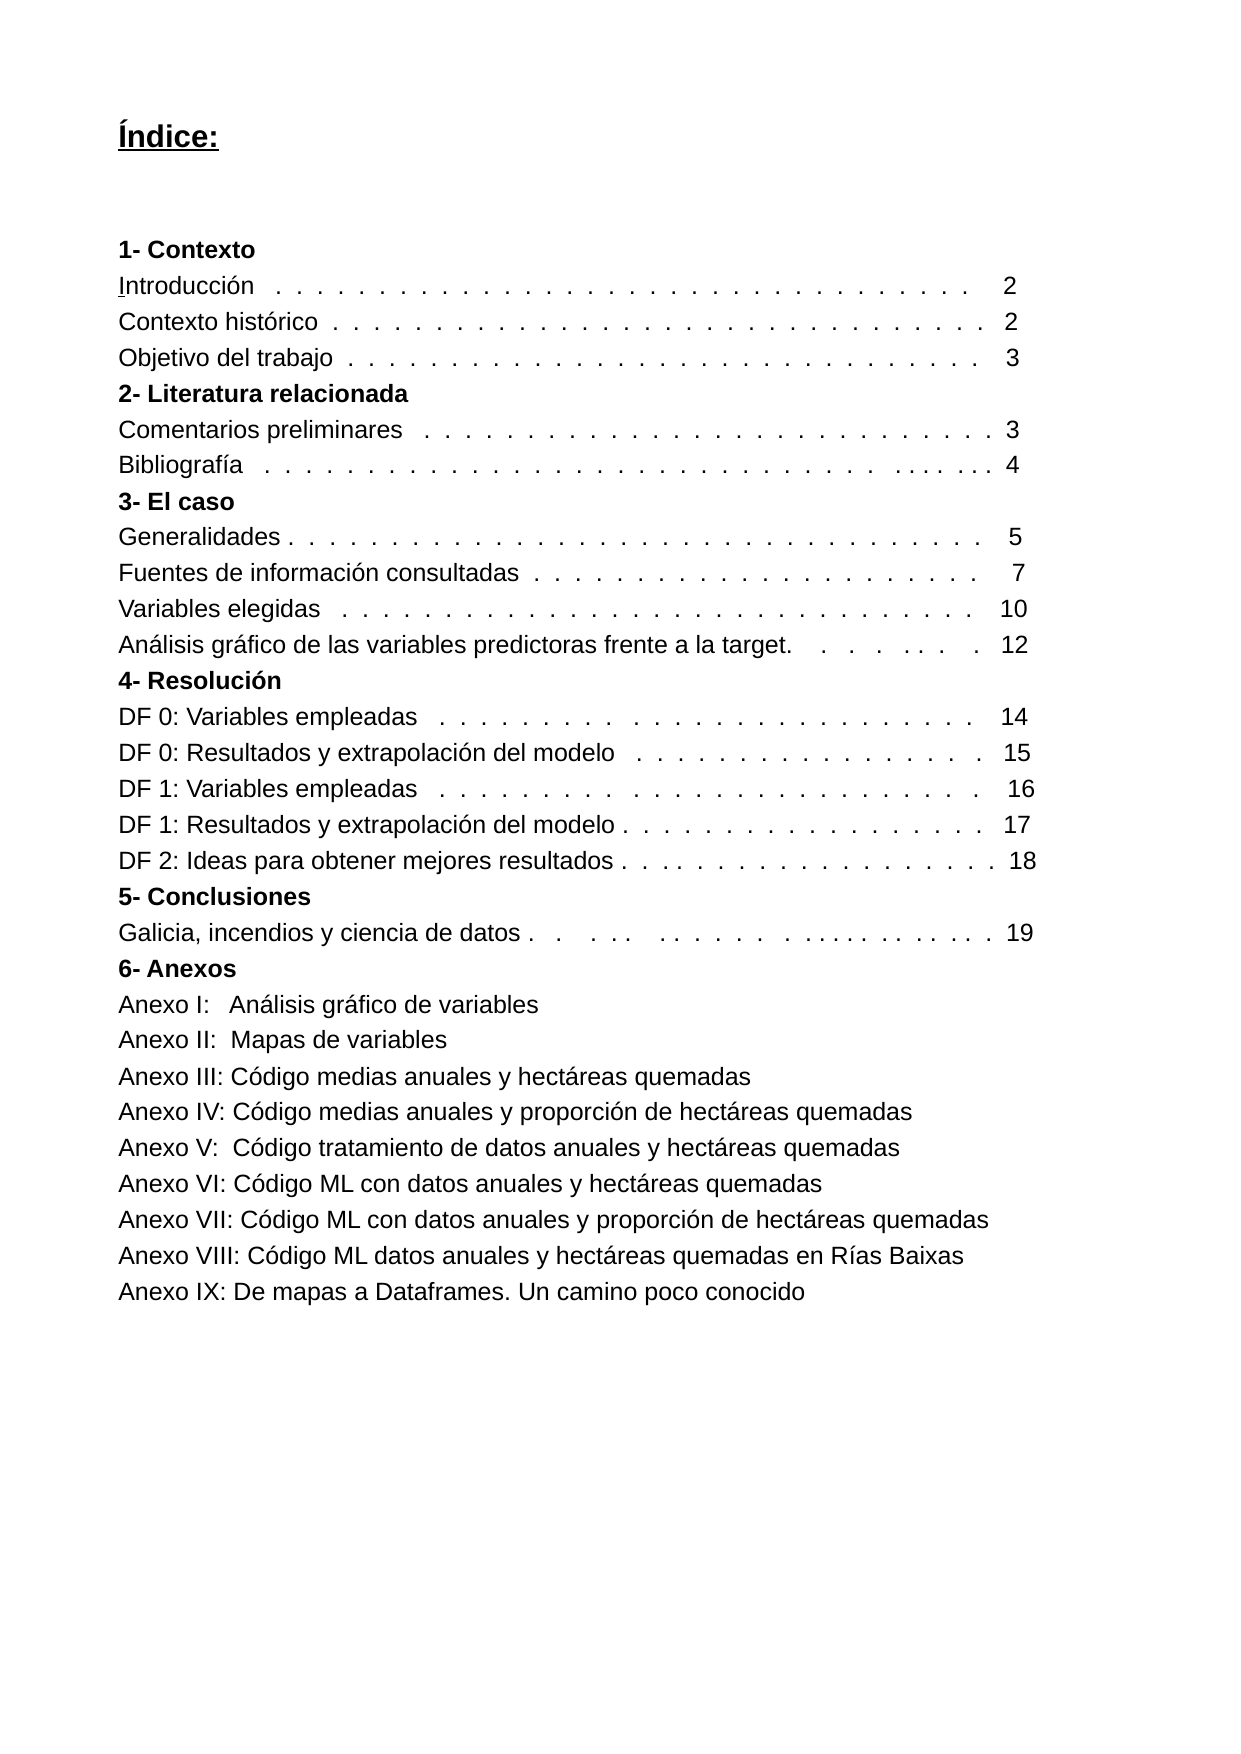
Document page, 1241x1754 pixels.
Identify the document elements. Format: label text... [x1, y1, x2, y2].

text 6- Anexos [118, 954, 1122, 982]
text Anexo IV: Código medias anuales y proporción de hectáreas quemadas [118, 1097, 1122, 1126]
text Anexo III: Código medias anuales y hectáreas quemadas [118, 1061, 1122, 1090]
text 3- El caso [118, 486, 1122, 515]
text 1- Contexto Introducción . . . . . . . . . . . . . . . . . . . . . . . . . . . . . . . . . . 2 [118, 235, 1122, 299]
text Anexo II: Mapas de variables [118, 1026, 1122, 1054]
text 4- Resolución [118, 666, 1122, 695]
text Anexo IX: De mapas a Dataframes. Un camino poco conocido [118, 1277, 1122, 1306]
text DF 2: Ideas para obtener mejores resultados . . . . . . . . . . . . . . . . . . . 18 [118, 846, 1122, 874]
text Objetivo del trabajo . . . . . . . . . . . . . . . . . . . . . . . . . . . . . . . 3 [118, 343, 1122, 371]
text Análisis gráfico de las variables predictoras frente a la target. . . . . . . . 12 [118, 630, 1122, 659]
text Bibliografía . . . . . . . . . . . . . . . . . . . . . . . . . . . . . . . . . . . . . 4 [118, 451, 1122, 479]
text DF 1: Variables empleadas . . . . . . . . . . . . . . . . . . . . . . . . . . 16 [118, 774, 1122, 803]
text DF 1: Resultados y extrapolación del modelo . . . . . . . . . . . . . . . . . . 17 [118, 810, 1122, 839]
text Anexo I: Análisis gráfico de variables [118, 989, 1122, 1018]
text Índice: [118, 118, 1122, 154]
text Anexo VI: Código ML con datos anuales y hectáreas quemadas [118, 1169, 1122, 1198]
text Fuentes de información consultadas . . . . . . . . . . . . . . . . . . . . . . 7 [118, 558, 1122, 587]
text Contexto histórico . . . . . . . . . . . . . . . . . . . . . . . . . . . . . . . . 2 [118, 307, 1122, 336]
text Variables elegidas . . . . . . . . . . . . . . . . . . . . . . . . . . . . . . . 10 [118, 594, 1122, 623]
text Galicia, incendios y ciencia de datos . . . . . . . . . . . . . . . . . . . . . . . . 19 [118, 918, 1122, 946]
text 5- Conclusiones [118, 882, 1122, 911]
text Generalidades . . . . . . . . . . . . . . . . . . . . . . . . . . . . . . . . . . 5 [118, 522, 1122, 551]
text Anexo VII: Código ML con datos anuales y proporción de hectáreas quemadas [118, 1205, 1122, 1234]
text Anexo V: Código tratamiento de datos anuales y hectáreas quemadas [118, 1133, 1122, 1162]
text Comentarios preliminares . . . . . . . . . . . . . . . . . . . . . . . . . . . . 3 [118, 414, 1122, 443]
text DF 0: Variables empleadas . . . . . . . . . . . . . . . . . . . . . . . . . . 14 [118, 702, 1122, 731]
text 2- Literatura relacionada [118, 379, 1122, 407]
text Anexo VIII: Código ML datos anuales y hectáreas quemadas en Rías Baixas [118, 1241, 1122, 1270]
text DF 0: Resultados y extrapolación del modelo . . . . . . . . . . . . . . . . . 15 [118, 738, 1122, 767]
